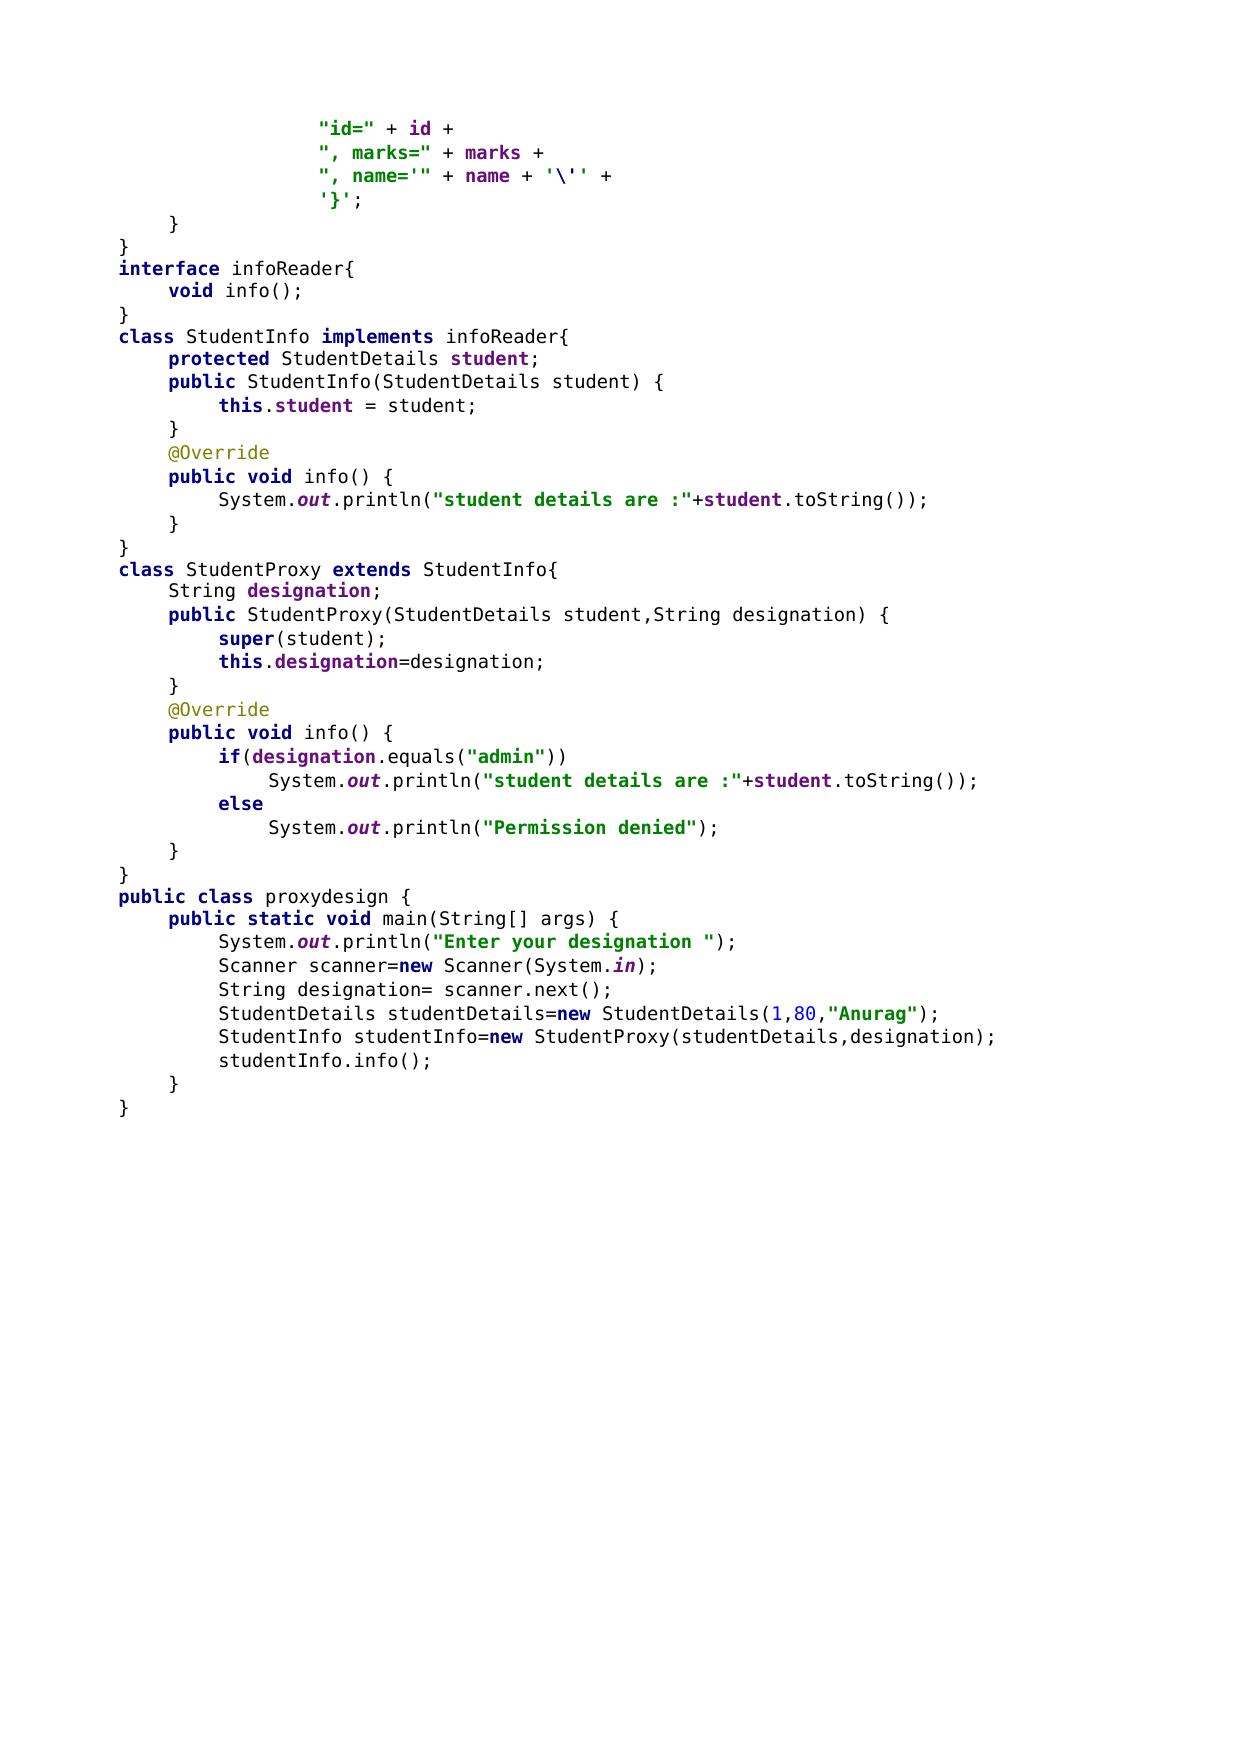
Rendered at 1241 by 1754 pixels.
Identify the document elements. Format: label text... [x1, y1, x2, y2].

text StudentInfo studentInfo=new StudentProxy(studentDetails,designation); [118, 1026, 1122, 1050]
text } [118, 1073, 1122, 1097]
text void info(); [118, 280, 1122, 304]
text if(designation.equals("admin")) [118, 746, 1122, 769]
text String designation; [118, 580, 1122, 604]
text else [118, 793, 1122, 817]
text ", name='" + name + '\'' + [118, 165, 1122, 189]
text } [118, 864, 1122, 886]
text } [118, 213, 1122, 236]
text public void info() { [118, 722, 1122, 746]
text String designation= scanner.next(); [118, 979, 1122, 1002]
text this.designation=designation; [118, 651, 1122, 675]
text } [118, 1097, 1122, 1119]
text class StudentProxy extends StudentInfo{ [118, 558, 1122, 580]
text Scanner scanner=new Scanner(System.in); [118, 955, 1122, 979]
text public StudentProxy(StudentDetails student,String designation) { [118, 604, 1122, 628]
text } [118, 513, 1122, 537]
text System.out.println("Enter your designation "); [118, 932, 1122, 955]
text System.out.println("student details are :"+student.toString()); [118, 489, 1122, 513]
text } [118, 537, 1122, 558]
text } [118, 236, 1122, 258]
text protected StudentDetails student; [118, 347, 1122, 371]
text this.student = student; [118, 395, 1122, 418]
text @Override [118, 442, 1122, 466]
text } [118, 304, 1122, 326]
text super(student); [118, 628, 1122, 651]
text } [118, 418, 1122, 442]
text } [118, 675, 1122, 699]
text @Override [118, 699, 1122, 722]
text class StudentInfo implements infoReader{ [118, 326, 1122, 347]
text public StudentInfo(StudentDetails student) { [118, 371, 1122, 395]
text interface infoReader{ [118, 258, 1122, 280]
text } [118, 841, 1122, 864]
text "id=" + id + [118, 118, 1122, 142]
text StudentDetails studentDetails=new StudentDetails(1,80,"Anurag"); [118, 1002, 1122, 1026]
text public static void main(String[] args) { [118, 908, 1122, 932]
text studentInfo.info(); [118, 1050, 1122, 1073]
text '}'; [118, 189, 1122, 213]
text public class proxydesign { [118, 886, 1122, 908]
text ", marks=" + marks + [118, 142, 1122, 165]
text System.out.println("Permission denied"); [118, 817, 1122, 841]
text public void info() { [118, 466, 1122, 489]
text System.out.println("student details are :"+student.toString()); [118, 769, 1122, 793]
